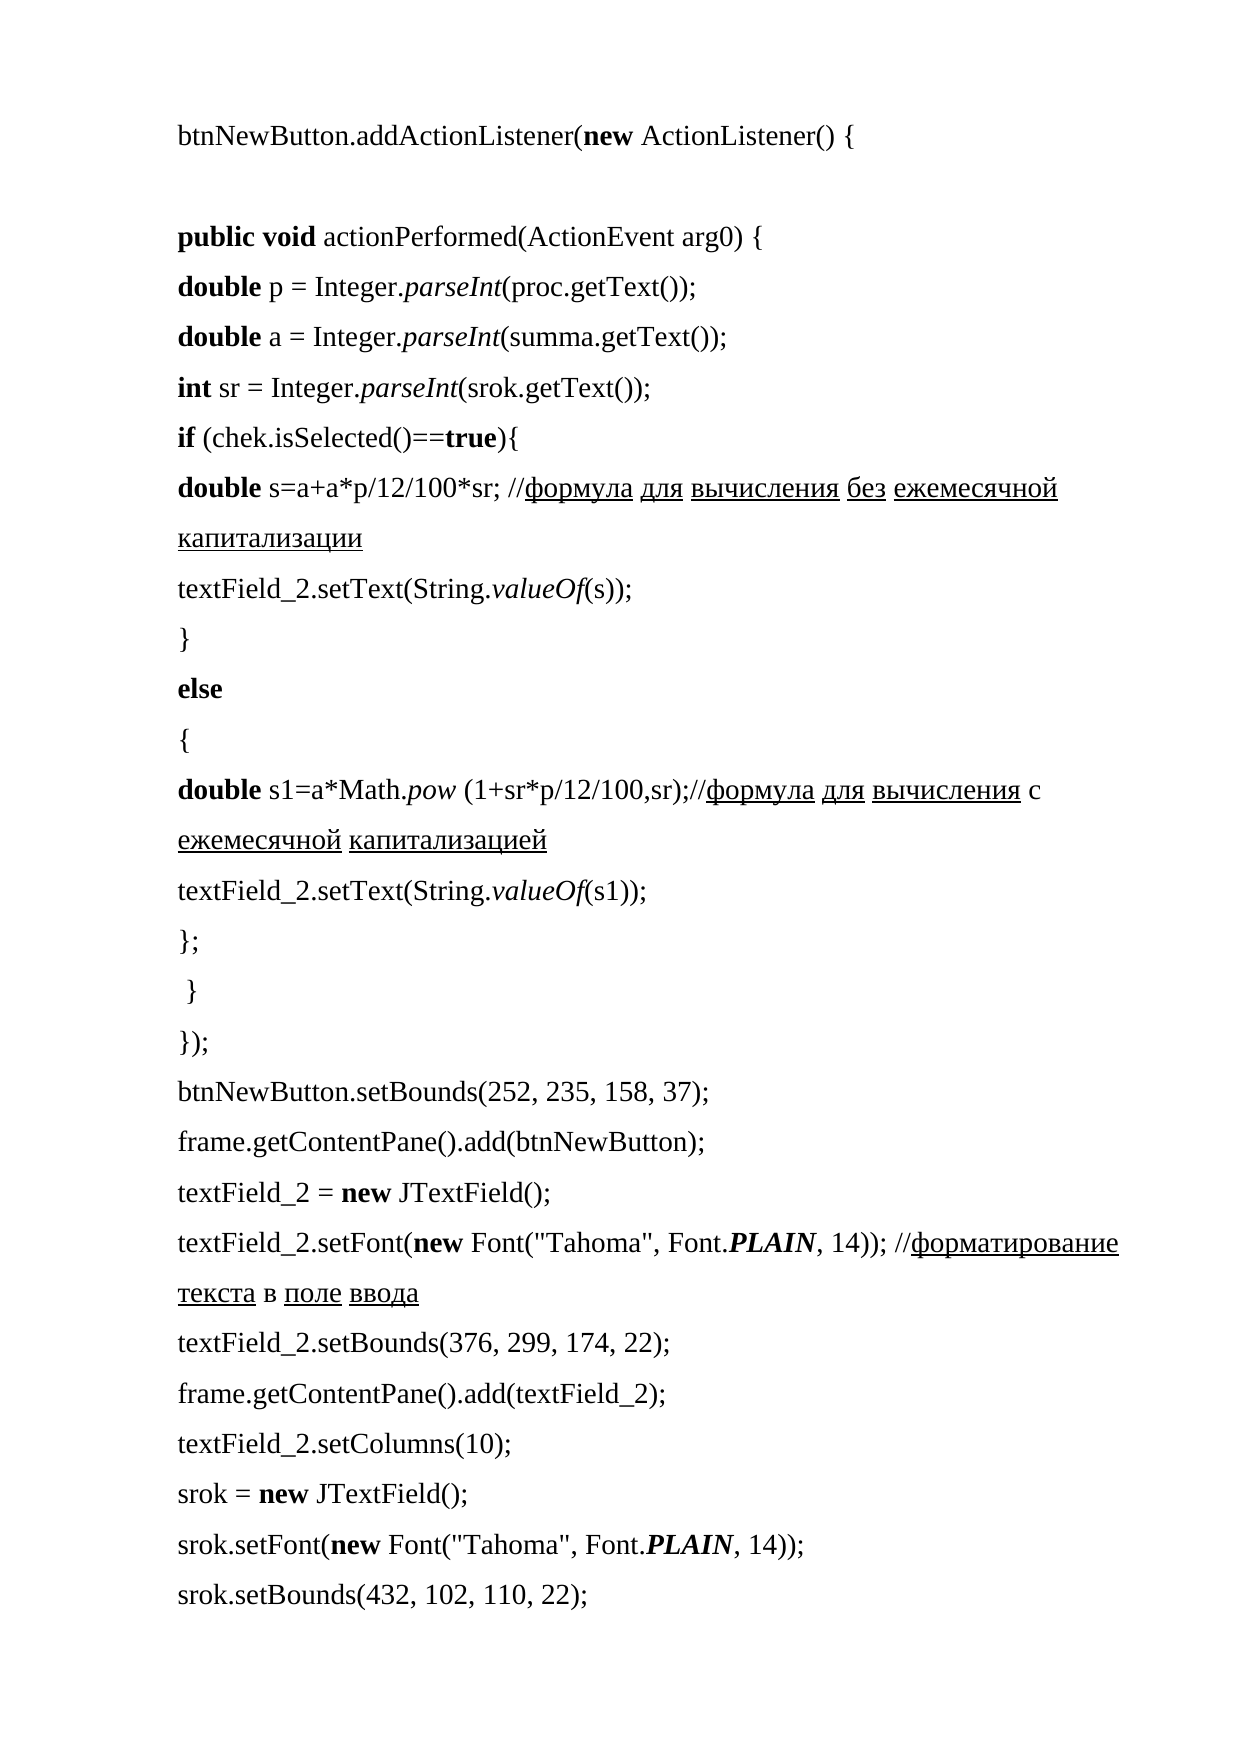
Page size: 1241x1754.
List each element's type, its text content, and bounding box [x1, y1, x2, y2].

text } [177, 973, 1152, 1007]
text textField_2 = new JTextField(); [177, 1175, 1152, 1208]
text srok.setFont(new Font("Tahoma", Font.PLAIN, 14)); [177, 1527, 1152, 1560]
text textField_2.setText(String.valueOf(s1)); [177, 873, 1152, 906]
text double s1=a*Math.pow (1+sr*p/12/100,sr);//формула для вычисления с ежемесячной капитализацией [177, 772, 1152, 856]
text textField_2.setText(String.valueOf(s)); [177, 571, 1152, 604]
text double s=a+a*p/12/100*sr; //формула для вычисления без ежемесячной капитализации [177, 470, 1152, 554]
text frame.getContentPane().add(btnNewButton); [177, 1124, 1152, 1158]
text }); [177, 1024, 1152, 1057]
text double p = Integer.parseInt(proc.getText()); [177, 269, 1152, 303]
text textField_2.setBounds(376, 299, 174, 22); [177, 1326, 1152, 1359]
text public void actionPerformed(ActionEvent arg0) { [177, 219, 1152, 252]
text btnNewButton.addActionListener(new ActionListener() { [177, 118, 1152, 152]
text double a = Integer.parseInt(summa.getText()); [177, 319, 1152, 353]
text btnNewButton.setBounds(252, 235, 158, 37); [177, 1074, 1152, 1108]
text frame.getContentPane().add(textField_2); [177, 1376, 1152, 1409]
text srok = new JTextField(); [177, 1477, 1152, 1510]
text int sr = Integer.parseInt(srok.getText()); [177, 370, 1152, 403]
text if (chek.isSelected()==true){ [177, 420, 1152, 453]
text }; [177, 923, 1152, 957]
text { [177, 722, 1152, 755]
text srok.setBounds(432, 102, 110, 22); [177, 1577, 1152, 1611]
text textField_2.setFont(new Font("Tahoma", Font.PLAIN, 14)); //форматирование текста в поле ввода [177, 1225, 1152, 1309]
text } [177, 621, 1152, 655]
text else [177, 672, 1152, 705]
text textField_2.setColumns(10); [177, 1426, 1152, 1460]
